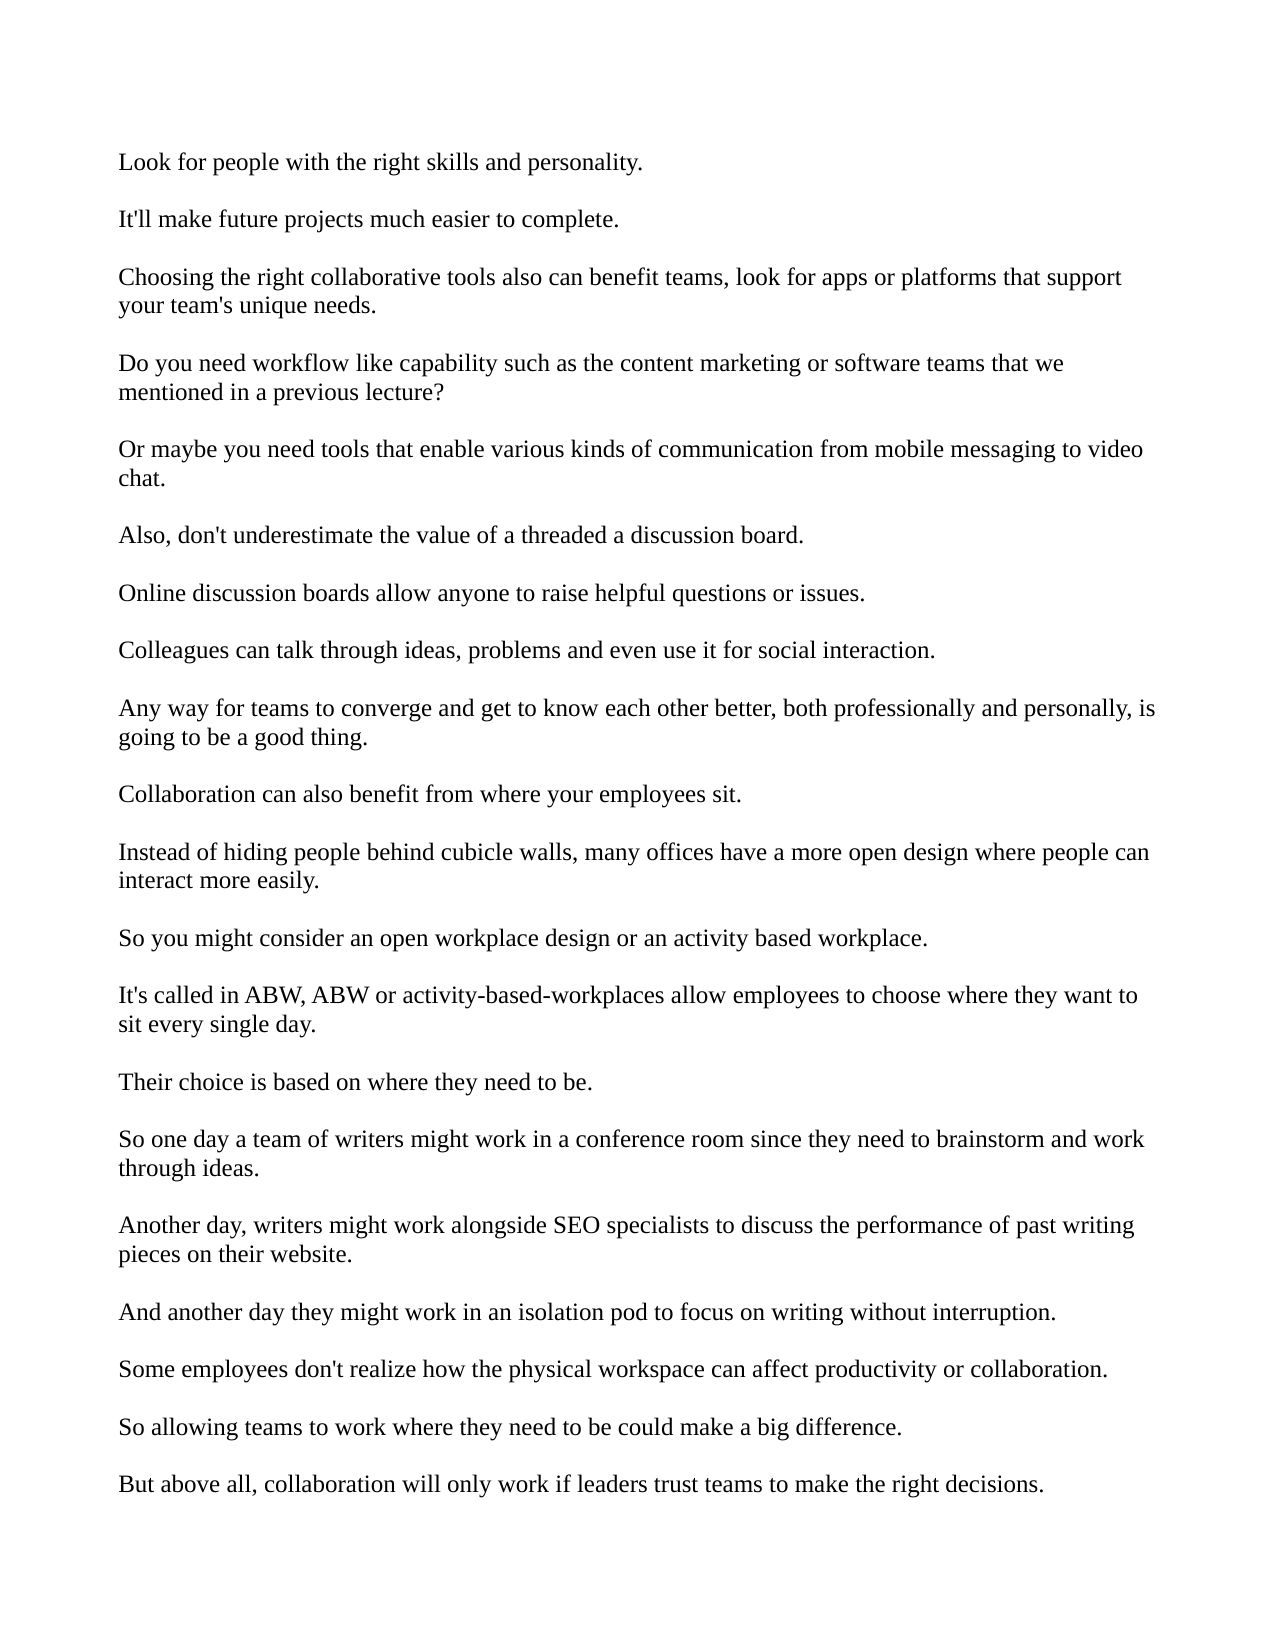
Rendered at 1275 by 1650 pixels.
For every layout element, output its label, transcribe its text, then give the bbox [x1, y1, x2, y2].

text Online discussion boards allow anyone to raise helpful questions or issues. [118, 578, 1157, 607]
text And another day they might work in an isolation pod to focus on writing without interruption. [118, 1297, 1157, 1326]
text Another day, writers might work alongside SEO specialists to discuss the performance of past writing pieces on their website. [118, 1211, 1157, 1268]
text Choosing the right collaborative tools also can benefit teams, look for apps or platforms that support your team's unique needs. [118, 262, 1157, 319]
text But above all, collaboration will only work if leaders trust teams to make the right decisions. [118, 1469, 1157, 1498]
text Collaboration can also benefit from where your employees sit. [118, 779, 1157, 808]
text Colleagues can talk through ideas, problems and even use it for social interaction. [118, 636, 1157, 664]
text So you might consider an open workplace design or an activity based workplace. [118, 923, 1157, 952]
text Also, don't underestimate the value of a threaded a discussion board. [118, 521, 1157, 549]
text So one day a team of writers might work in a conference room since they need to brainstorm and work through ideas. [118, 1124, 1157, 1182]
text Their choice is based on where they need to be. [118, 1067, 1157, 1096]
text It'll make future projects much easier to complete. [118, 204, 1157, 233]
text So allowing teams to work where they need to be could make a big difference. [118, 1412, 1157, 1441]
text Do you need workflow like capability such as the content marketing or software teams that we mentioned in a previous lecture? [118, 348, 1157, 406]
text Instead of hiding people behind cubicle walls, many offices have a more open design where people can interact more easily. [118, 837, 1157, 894]
text Any way for teams to converge and get to know each other better, both professionally and personally, is going to be a good thing. [118, 693, 1157, 751]
text Look for people with the right skills and personality. [118, 147, 1157, 176]
text It's called in ABW, ABW or activity-based-workplaces allow employees to choose where they want to sit every single day. [118, 981, 1157, 1038]
text Or maybe you need tools that enable various kinds of communication from mobile messaging to video chat. [118, 434, 1157, 492]
text Some employees don't realize how the physical workspace can affect productivity or collaboration. [118, 1354, 1157, 1383]
